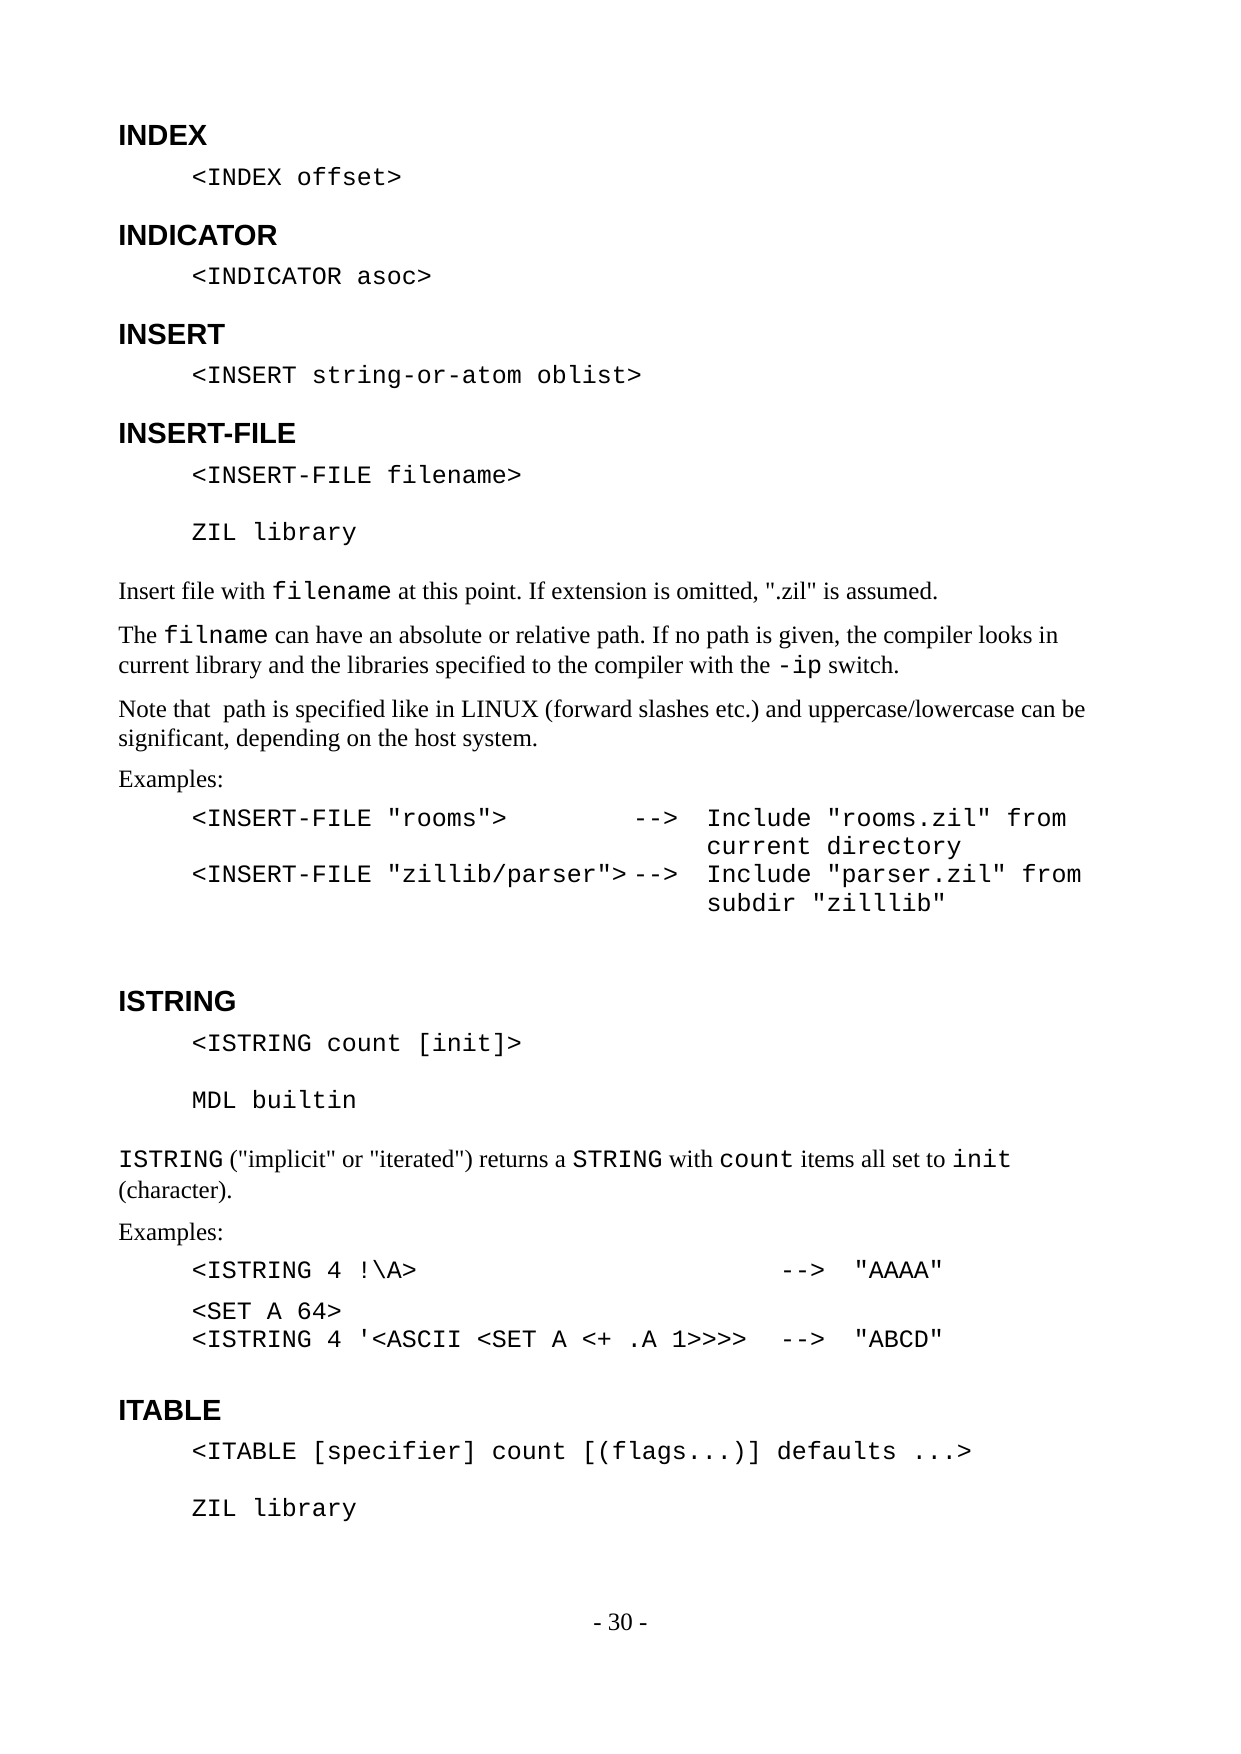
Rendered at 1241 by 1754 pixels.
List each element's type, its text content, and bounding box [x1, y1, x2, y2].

text Examples: [118, 1217, 1122, 1245]
text ISTRING ("implicit" or "iterated") returns a STRING with count items all set to init (character). [118, 1144, 1122, 1204]
text ZIL library [118, 1467, 1122, 1524]
text <ITABLE [specifier] count [(flags...)] defaults ...> [192, 1439, 1122, 1467]
subtitle INSERT [118, 317, 1122, 350]
text <ISTRING 4 !\A> --> "AAAA" [118, 1258, 1122, 1286]
subtitle INDICATOR [118, 217, 1122, 251]
text <INSERT-FILE "rooms"> --> Include "rooms.zil" from current directory <INSERT-FILE "zillib/parser"> --> Include "parser.zil" from subdir "zilllib" [118, 805, 1122, 918]
text <ISTRING count [init]> [192, 1030, 1122, 1059]
text <INSERT string-or-atom oblist> [192, 363, 1122, 391]
subtitle INDEX [118, 118, 1122, 152]
text <SET A 64> <ISTRING 4 '<ASCII <SET A <+ .A 1>>>> --> "ABCD" [192, 1299, 1122, 1355]
text <INSERT-FILE filename> [192, 462, 1122, 491]
text Insert file with filename at this point. If extension is omitted, ".zil" is assumed. [118, 576, 1122, 607]
subtitle ITABLE [118, 1393, 1122, 1426]
text The filname can have an absolute or relative path. If no path is given, the compiler looks in current library and the libraries specified to the compiler with the -ip switch. [118, 620, 1122, 681]
text MDL builtin [192, 1087, 1122, 1116]
subtitle ISTRING [118, 984, 1122, 1018]
text <INDEX offset> [192, 164, 1122, 192]
text ZIL library [192, 519, 1122, 548]
text Note that path is specified like in LINUX (forward slashes etc.) and uppercase/lowercase can be significant, depending on the host system. [118, 694, 1122, 751]
text Examples: [118, 764, 1122, 793]
text <INDICATOR asoc> [192, 263, 1122, 292]
subtitle INSERT-FILE [118, 416, 1122, 450]
